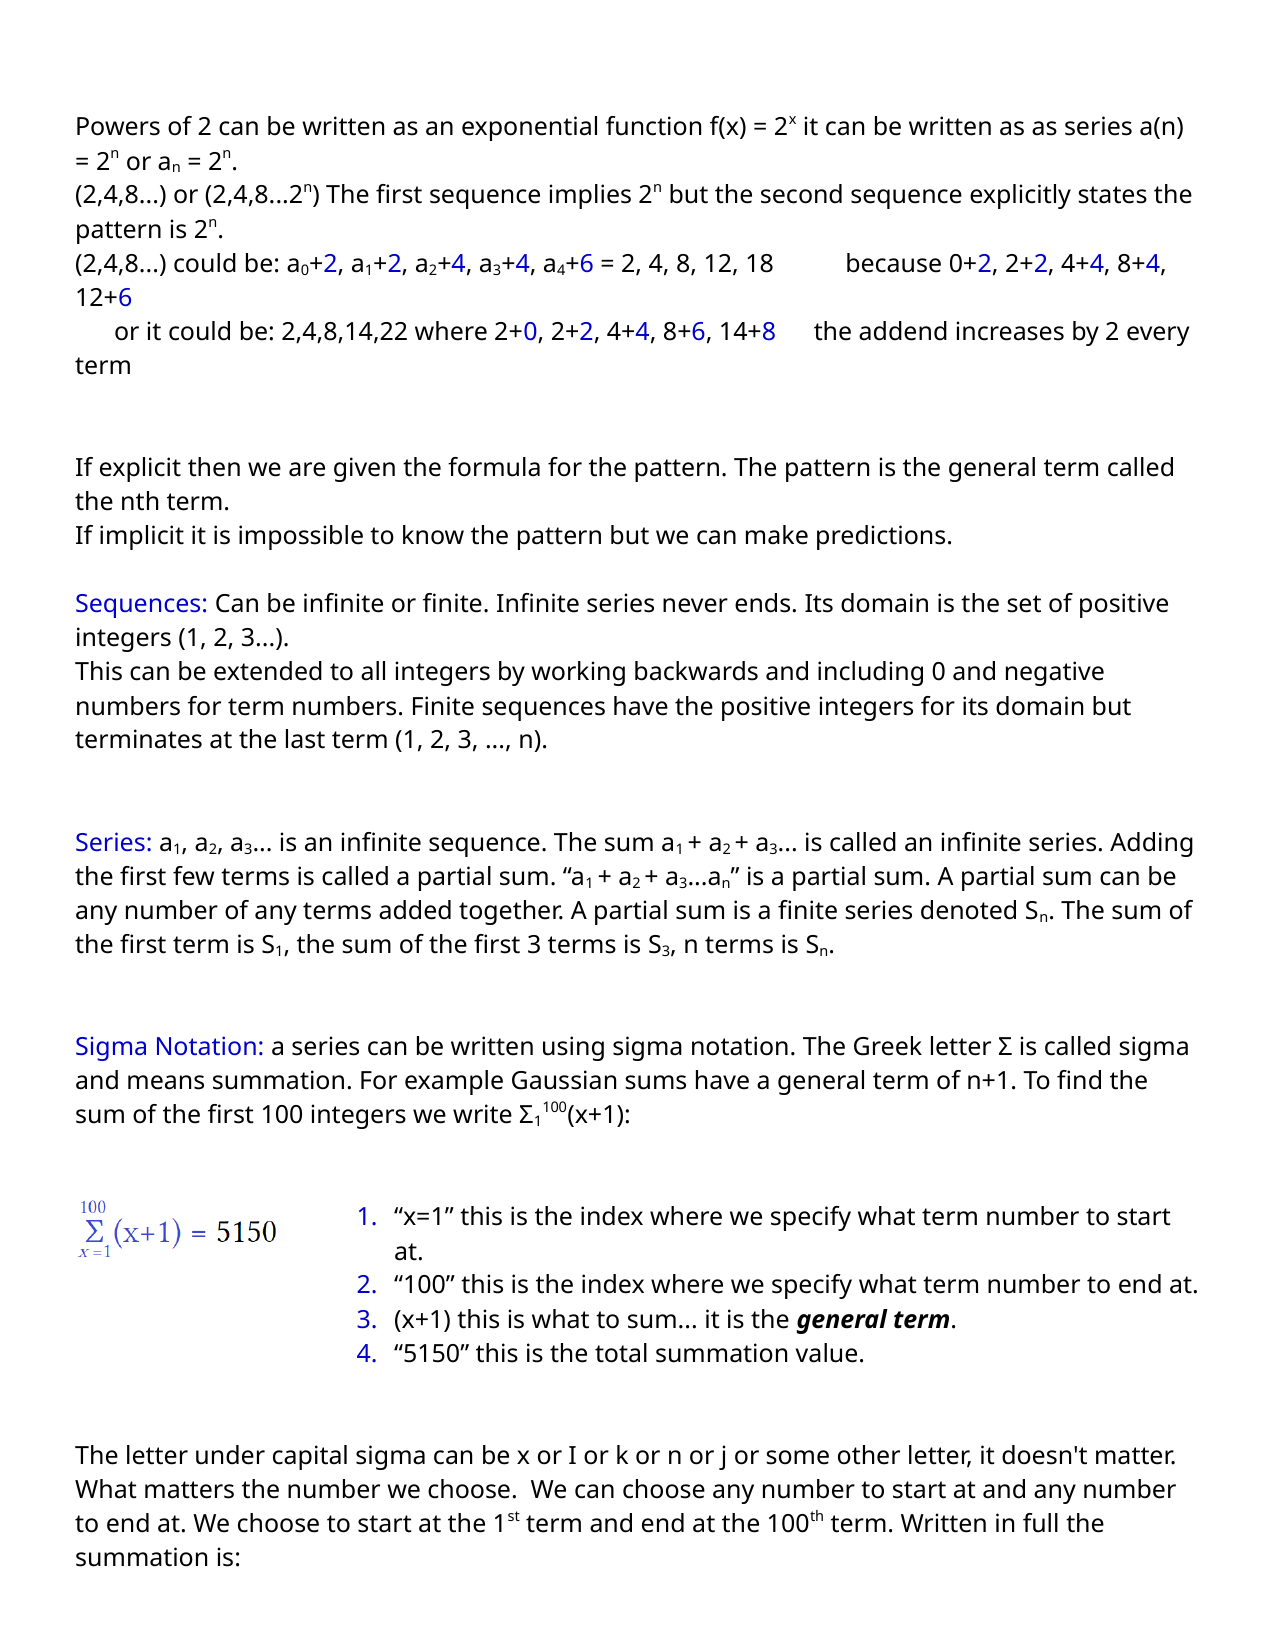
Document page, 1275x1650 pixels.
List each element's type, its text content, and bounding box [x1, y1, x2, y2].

text or it could be: 2,4,8,14,22 where 2+0, 2+2, 4+4, 8+6, 14+8 the addend increases by 2 every term [75, 313, 1200, 382]
text Sigma Notation: a series can be written using sigma notation. The Greek letter Σ is called sigma and means summation. For example Gaussian sums have a general term of n+1. To find the sum of the first 100 integers we write Σ1100(x+1): [75, 1029, 1200, 1131]
text This can be extended to all integers by working backwards and including 0 and negative numbers for term numbers. Finite sequences have the positive integers for its domain but terminates at the last term (1, 2, 3, ..., n). [75, 654, 1200, 756]
text (2,4,8...) could be: a0+2, a1+2, a2+4, a3+4, a4+6 = 2, 4, 8, 12, 18 because 0+2, 2+2, 4+4, 8+4, 12+6 [75, 245, 1200, 313]
text Sequences: Can be infinite or finite. Infinite series never ends. Its domain is the set of positive integers (1, 2, 3...). [75, 586, 1200, 654]
text The letter under capital sigma can be x or I or k or n or j or some other letter, it doesn't matter. What matters the number we choose. We can choose any number to start at and any number to end at. We choose to start at the 1st term and end at the 100th term. Written in full the summation is: [75, 1437, 1200, 1574]
text If explicit then we are given the formula for the pattern. The pattern is the general term called the nth term. [75, 450, 1200, 518]
list (x+1) this is what to sum... it is the general term. [356, 1301, 1200, 1335]
text (2,4,8...) or (2,4,8...2n) The first sequence implies 2n but the second sequence explicitly states the pattern is 2n. [75, 177, 1200, 245]
text If implicit it is impossible to know the pattern but we can make predictions. [75, 518, 1200, 552]
picture [75, 1199, 278, 1259]
text Powers of 2 can be written as an exponential function f(x) = 2x it can be written as as series a(n) = 2n or an = 2n. [75, 109, 1200, 177]
list “5150” this is the total summation value. [356, 1335, 1200, 1369]
text Series: a1, a2, a3... is an infinite sequence. The sum a1 + a2 + a3... is called an infinite series. Adding the first few terms is called a partial sum. “a1 + a2 + a3...an” is a partial sum. A partial sum can be any number of any terms added together. A partial sum is a finite series denoted Sn. The sum of the first term is S1, the sum of the first 3 terms is S3, n terms is Sn. [75, 824, 1200, 961]
list “x=1” this is the index where we specify what term number to start at. [356, 1199, 1200, 1267]
list “100” this is the index where we specify what term number to end at. [356, 1267, 1200, 1301]
